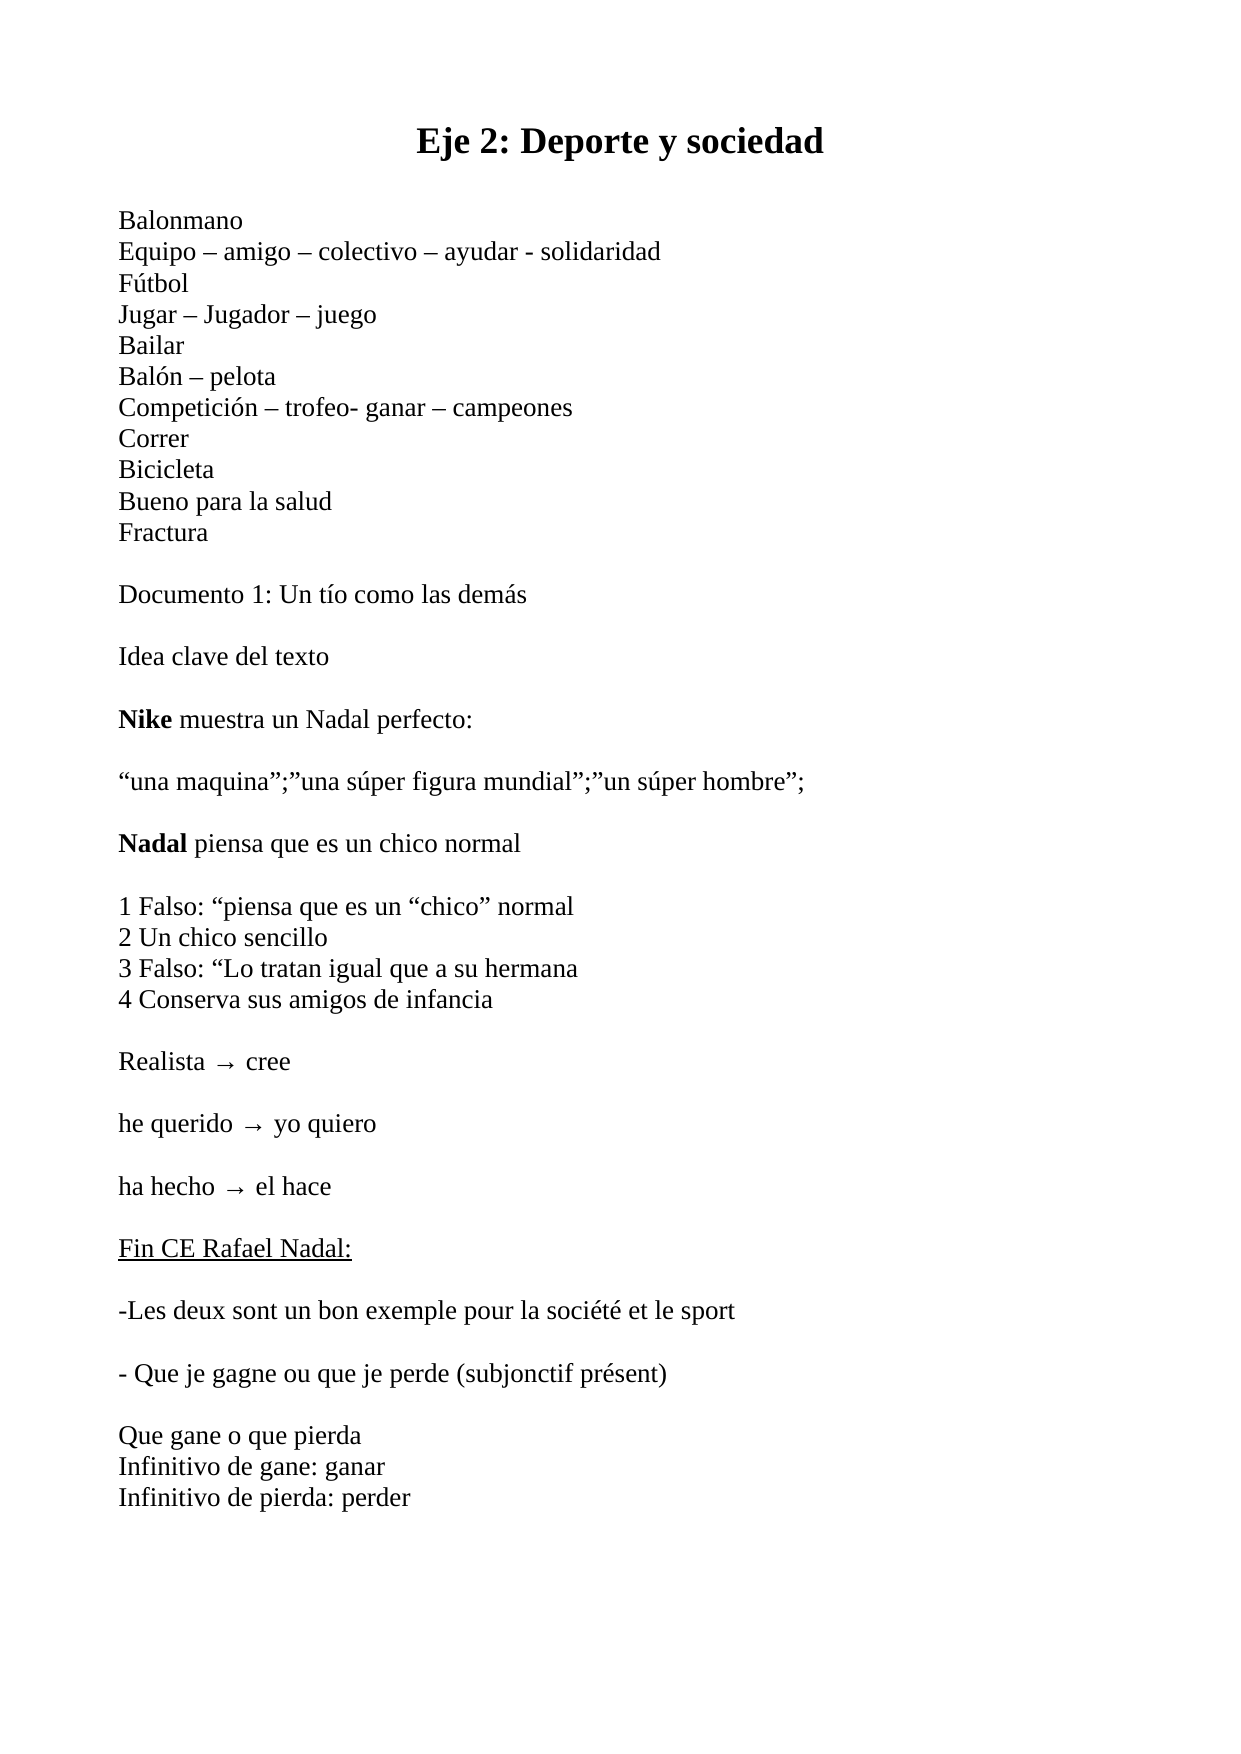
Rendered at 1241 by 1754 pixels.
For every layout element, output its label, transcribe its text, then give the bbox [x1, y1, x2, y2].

text Nike muestra un Nadal perfecto: [118, 703, 1122, 734]
text Bailar [118, 329, 1122, 360]
text Equipo – amigo – colectivo – ayudar - solidaridad [118, 236, 1122, 267]
text Fin CE Rafael Nadal: [118, 1232, 1122, 1263]
text ha hecho → el hace [118, 1170, 1122, 1201]
text Competición – trofeo- ganar – campeones [118, 391, 1122, 422]
text he querido → yo quiero [118, 1108, 1122, 1139]
text Realista → cree [118, 1045, 1122, 1076]
text - Que je gagne ou que je perde (subjonctif présent) [118, 1357, 1122, 1388]
text Fractura [118, 516, 1122, 547]
text Infinitivo de pierda: perder [118, 1481, 1122, 1512]
text Balonmano [118, 204, 1122, 236]
text Jugar – Jugador – juego [118, 298, 1122, 329]
text “una maquina”;”una súper figura mundial”;”un súper hombre”; [118, 765, 1122, 796]
text Bueno para la salud [118, 485, 1122, 516]
text Balón – pelota [118, 360, 1122, 391]
text Fútbol [118, 267, 1122, 298]
text Correr [118, 422, 1122, 453]
text Eje 2: Deporte y sociedad [118, 118, 1122, 161]
text Que gane o que pierda [118, 1419, 1122, 1450]
text Infinitivo de gane: ganar [118, 1450, 1122, 1481]
text 2 Un chico sencillo [118, 921, 1122, 952]
text 3 Falso: “Lo tratan igual que a su hermana [118, 952, 1122, 983]
text 1 Falso: “piensa que es un “chico” normal [118, 889, 1122, 921]
text -Les deux sont un bon exemple pour la société et le sport [118, 1294, 1122, 1326]
text Bicicleta [118, 453, 1122, 485]
text Documento 1: Un tío como las demás [118, 578, 1122, 609]
text Nadal piensa que es un chico normal [118, 827, 1122, 858]
text 4 Conserva sus amigos de infancia [118, 983, 1122, 1014]
text Idea clave del texto [118, 640, 1122, 672]
